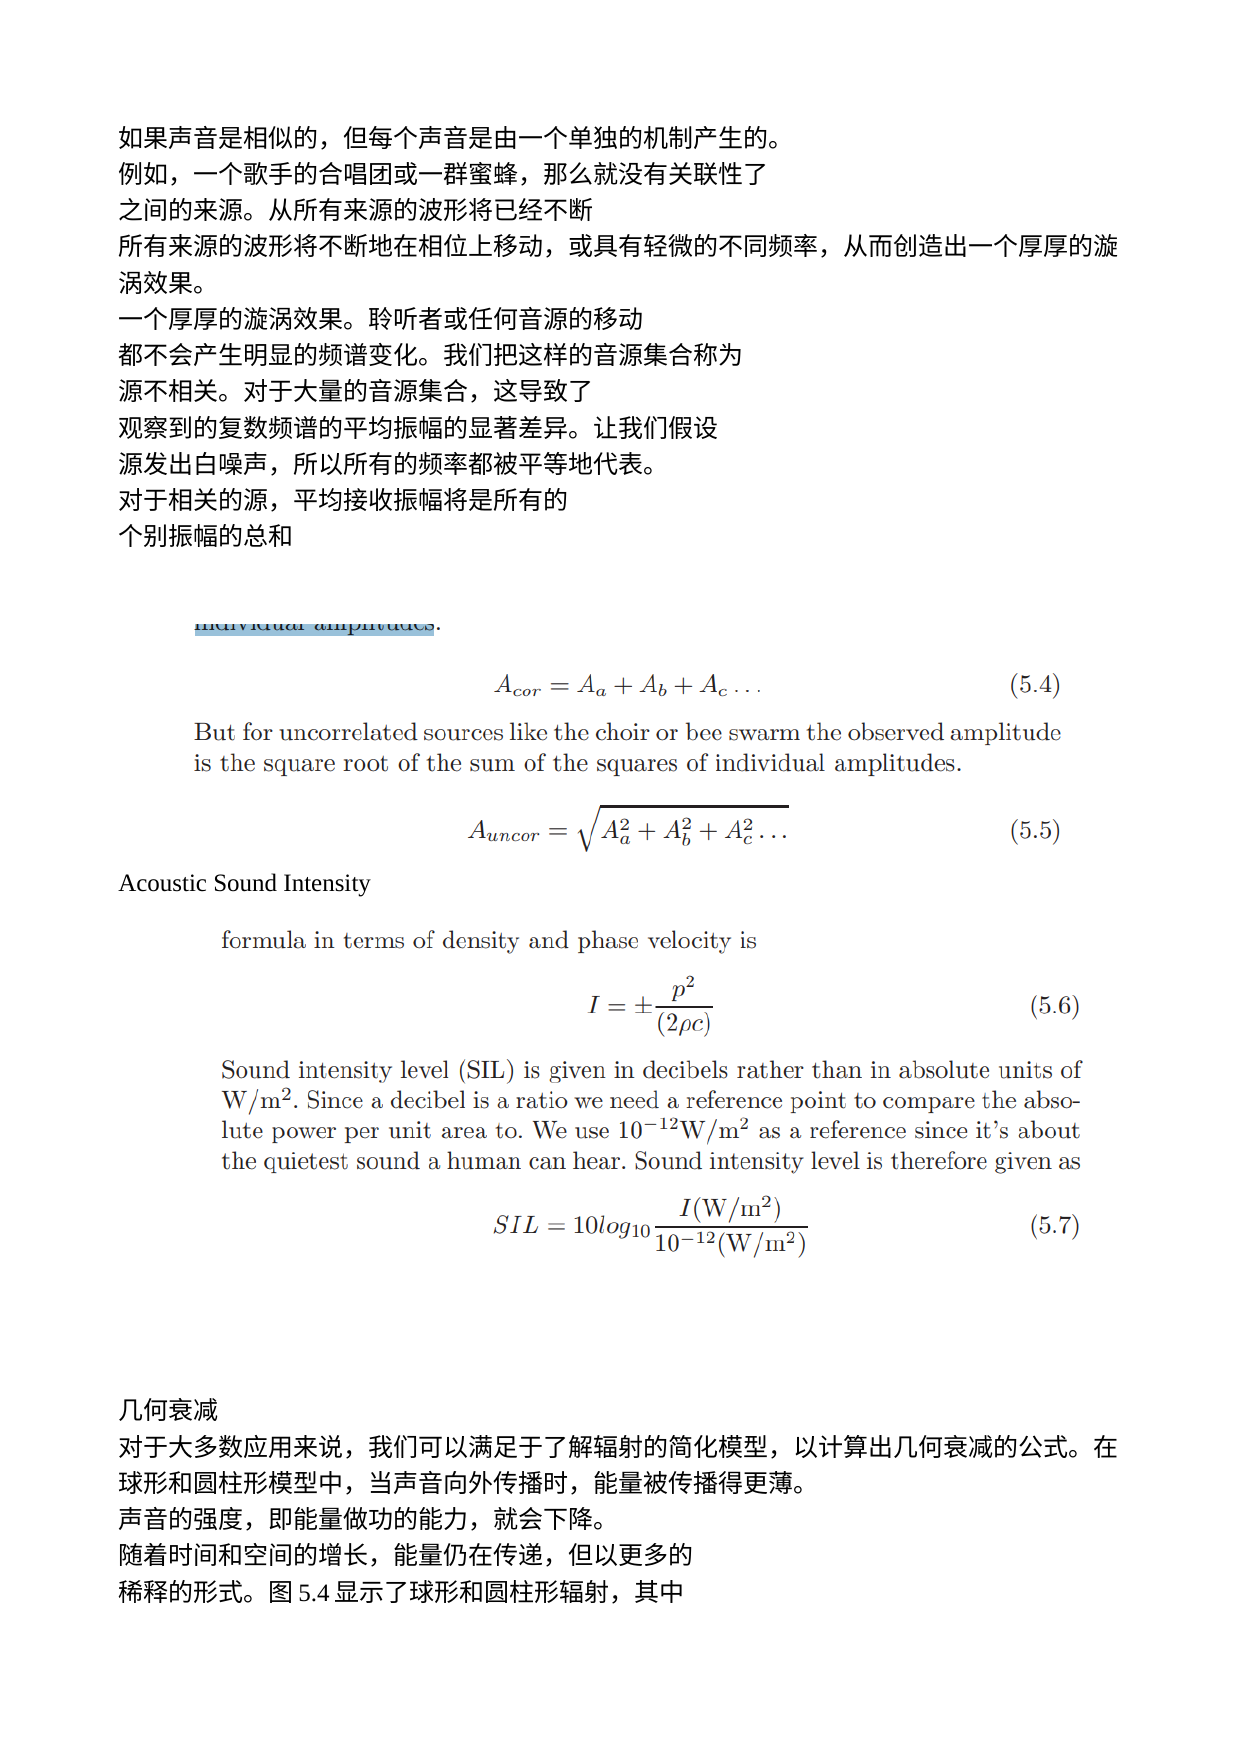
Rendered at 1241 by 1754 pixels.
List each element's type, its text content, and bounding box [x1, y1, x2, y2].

text 所有来源的波形将不断地在相位上移动，或具有轻微的不同频率，从而创造出一个厚厚的漩涡效果。 [118, 227, 1122, 299]
text 对于大多数应用来说，我们可以满足于了解辐射的简化模型，以计算出几何衰减的公式。在球形和圆柱形模型中，当声音向外传播时，能量被传播得更薄。 [118, 1427, 1122, 1499]
picture [118, 925, 1123, 1276]
text 稀释的形式。图5.4显示了球形和圆柱形辐射，其中 [118, 1572, 1122, 1608]
text 随着时间和空间的增长，能量仍在传递，但以更多的 [118, 1536, 1122, 1572]
text 源发出白噪声，所以所有的频率都被平等地代表。 [118, 444, 1122, 481]
text 观察到的复数频谱的平均振幅的显著差异。让我们假设 [118, 408, 1122, 444]
text 对于相关的源，平均接收振幅将是所有的 [118, 481, 1122, 517]
text 源不相关。对于大量的音源集合，这导致了 [118, 372, 1122, 408]
text 个别振幅的总和 [118, 517, 1122, 553]
text 声音的强度，即能量做功的能力，就会下降。 [118, 1499, 1122, 1536]
picture [130, 624, 1135, 868]
text 几何衰减 [118, 1391, 1122, 1427]
text 例如，一个歌手的合唱团或一群蜜蜂，那么就没有关联性了 [118, 154, 1122, 191]
text 一个厚厚的漩涡效果。聆听者或任何音源的移动 [118, 299, 1122, 336]
text 如果声音是相似的，但每个声音是由一个单独的机制产生的。 [118, 118, 1122, 154]
text 都不会产生明显的频谱变化。我们把这样的音源集合称为 [118, 336, 1122, 372]
text 之间的来源。从所有来源的波形将已经不断 [118, 191, 1122, 227]
text Acoustic Sound Intensity [118, 611, 1122, 897]
